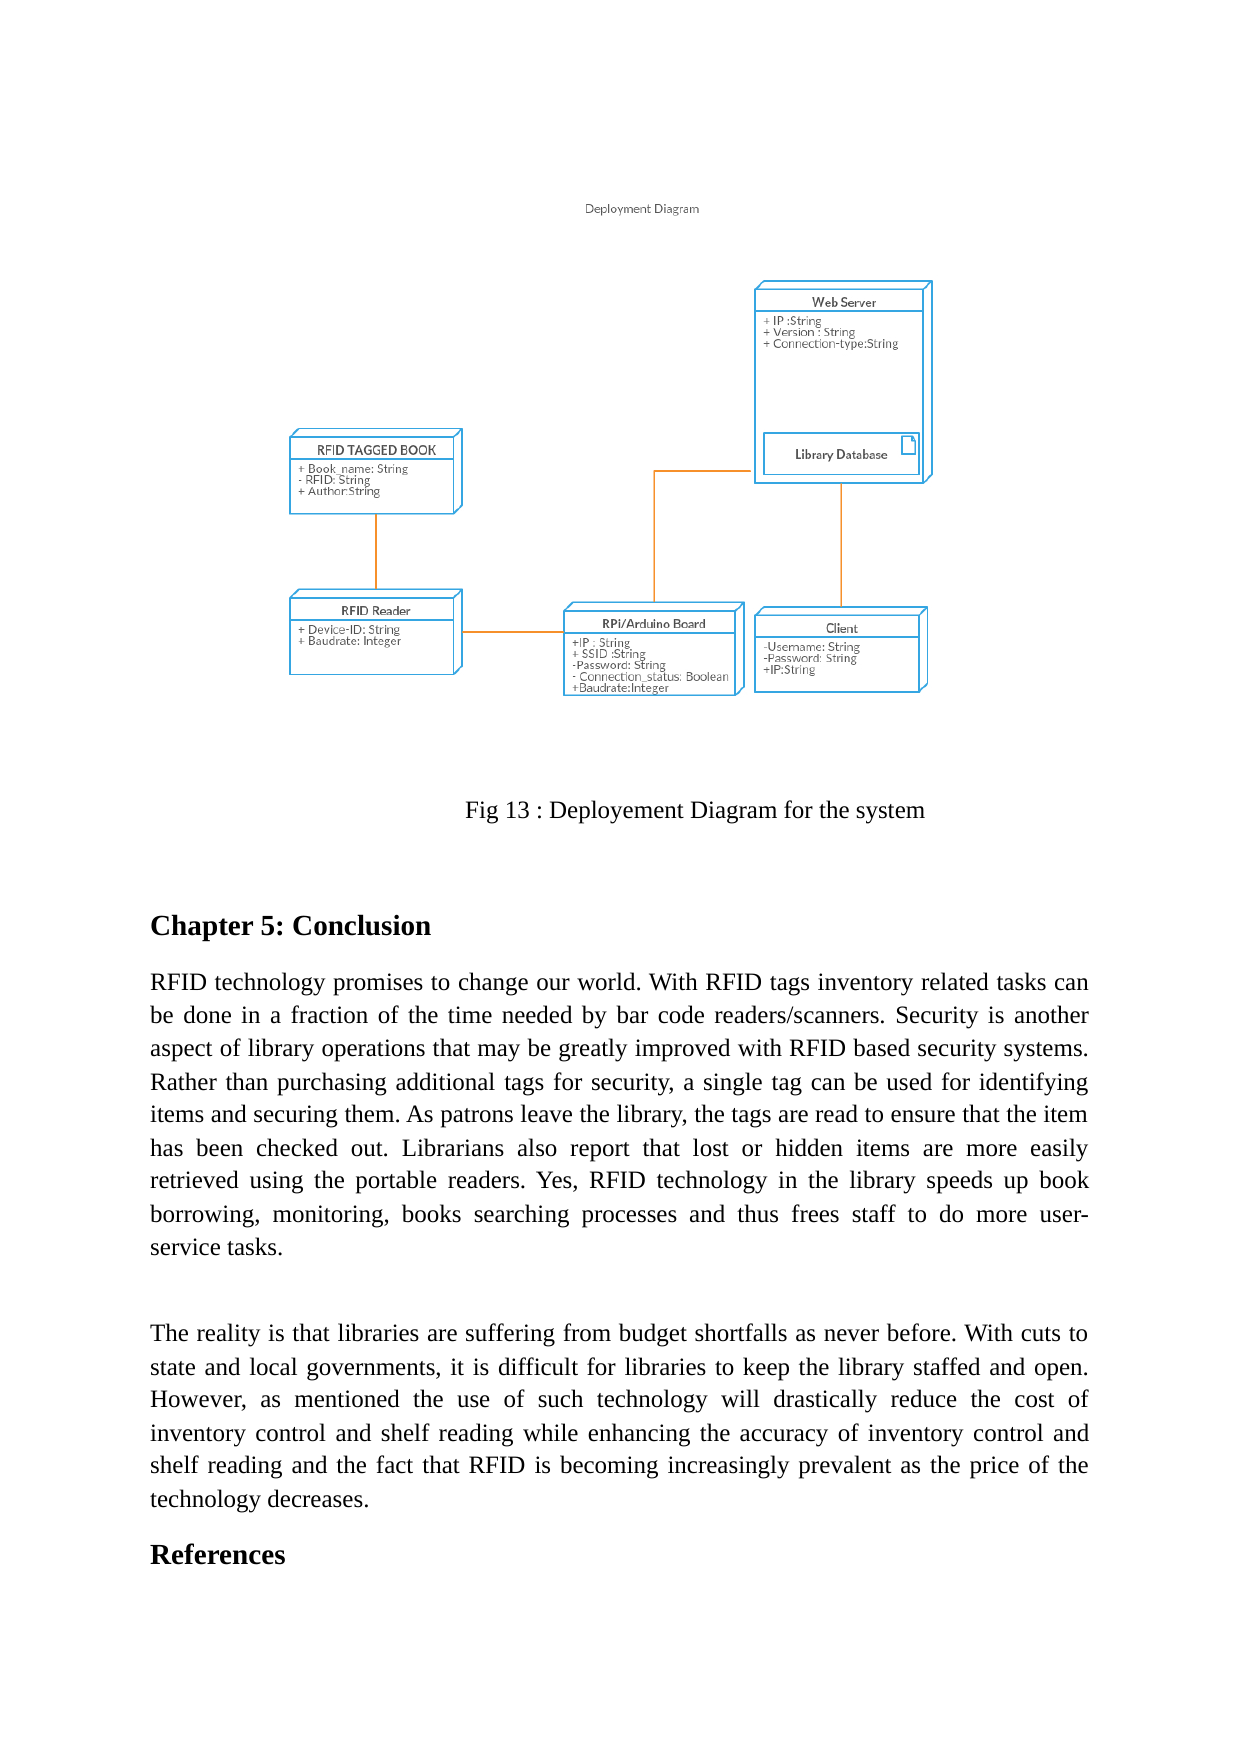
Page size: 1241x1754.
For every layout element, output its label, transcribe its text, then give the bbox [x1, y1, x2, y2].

text Chapter 5: Conclusion [150, 908, 1090, 942]
text References [150, 1537, 1090, 1571]
text The reality is that libraries are suffering from budget shortfalls as never before. With cuts to state and local governments, it is difficult for libraries to keep the library staffed and open. However, as mentioned the use of such technology will drastically reduce the cost of inventory control and shelf reading while enhancing the accuracy of inventory control and shelf reading and the fact that RFID is becoming increasingly prevalent as the price of the technology decreases. [150, 1286, 1090, 1512]
list Fig 13 : Deployement Diagram for the system [262, 150, 1090, 824]
text RFID technology promises to change our world. With RFID tags inventory related tasks can be done in a fraction of the time needed by bar code readers/scanners. Security is another aspect of library operations that may be greatly improved with RFID based security systems. Rather than purchasing additional tags for security, a single tag can be used for identifying items and securing them. As patrons leave the library, the tags are read to ensure that the item has been checked out. Librarians also report that lost or hidden items are more easily retrieved using the portable readers. Yes, RFID technology in the library speeds up book borrowing, monitoring, books searching processes and thus frees staff to do more user-service tasks. [150, 967, 1090, 1260]
picture [167, 150, 1074, 791]
